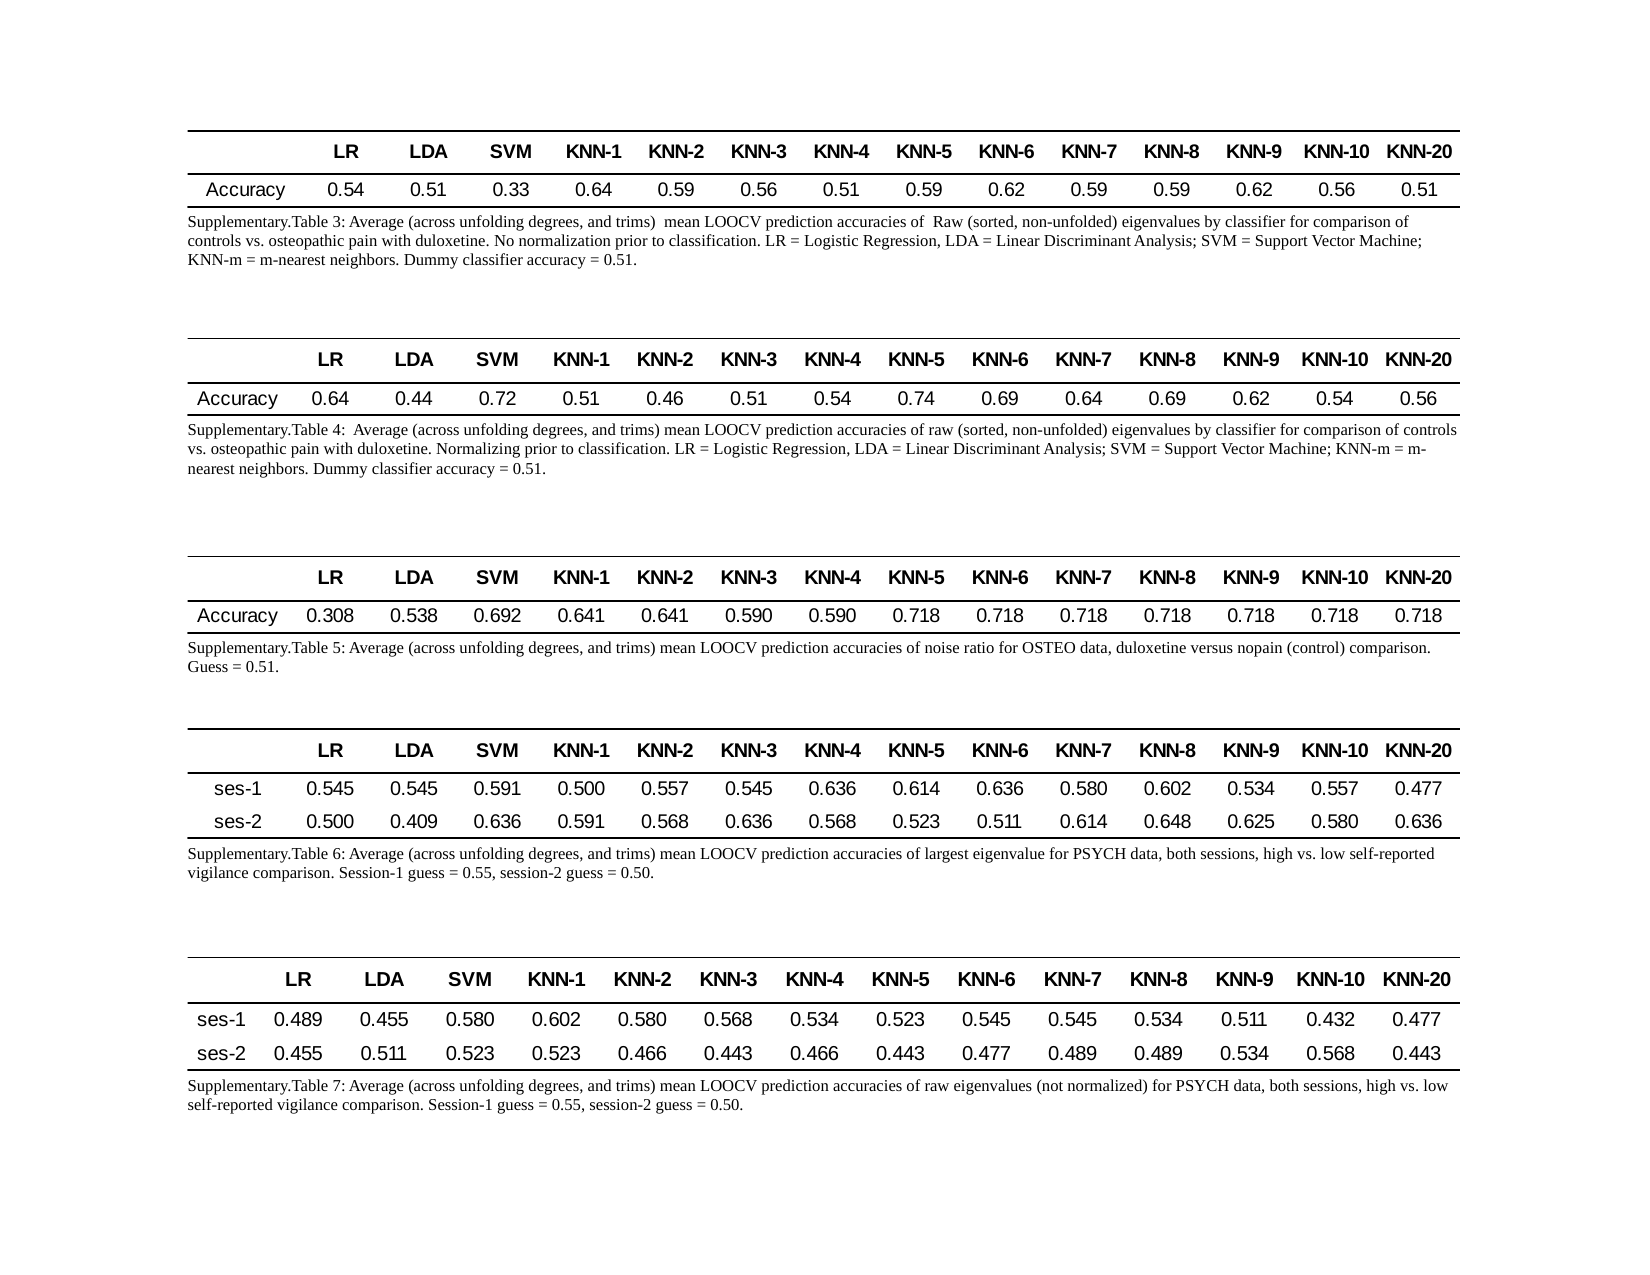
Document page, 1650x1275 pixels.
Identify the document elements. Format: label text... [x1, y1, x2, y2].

text Supplementary.Table 4: Average (across unfolding degrees, and trims) mean LOOCV prediction accuracies of raw (sorted, non-unfolded) eigenvalues by classifier for comparison of controls vs. osteopathic pain with duloxetine. Normalizing prior to classification. LR = Logistic Regression, LDA = Linear Discriminant Analysis; SVM = Support Vector Machine; KNN-m = m-nearest neighbors. Dummy classifier accuracy = 0.51. [187, 338, 1462, 478]
text Supplementary.Table 5: Average (across unfolding degrees, and trims) mean LOOCV prediction accuracies of noise ratio for OSTEO data, duloxetine versus nopain (control) comparison. Guess = 0.51. [187, 556, 1462, 676]
text Supplementary.Table 6: Average (across unfolding degrees, and trims) mean LOOCV prediction accuracies of largest eigenvalue for PSYCH data, both sessions, high vs. low self-reported vigilance comparison. Session-1 guess = 0.55, session-2 guess = 0.50. [187, 728, 1462, 882]
text Supplementary.Table 7: Average (across unfolding degrees, and trims) mean LOOCV prediction accuracies of raw eigenvalues (not normalized) for PSYCH data, both sessions, high vs. low self-reported vigilance comparison. Session-1 guess = 0.55, session-2 guess = 0.50. [187, 957, 1462, 1114]
text Supplementary.Table 3: Average (across unfolding degrees, and trims) mean LOOCV prediction accuracies of Raw (sorted, non-unfolded) eigenvalues by classifier for comparison of controls vs. osteopathic pain with duloxetine. No normalization prior to classification. LR = Logistic Regression, LDA = Linear Discriminant Analysis; SVM = Support Vector Machine; KNN-m = m-nearest neighbors. Dummy classifier accuracy = 0.51. [187, 131, 1462, 269]
